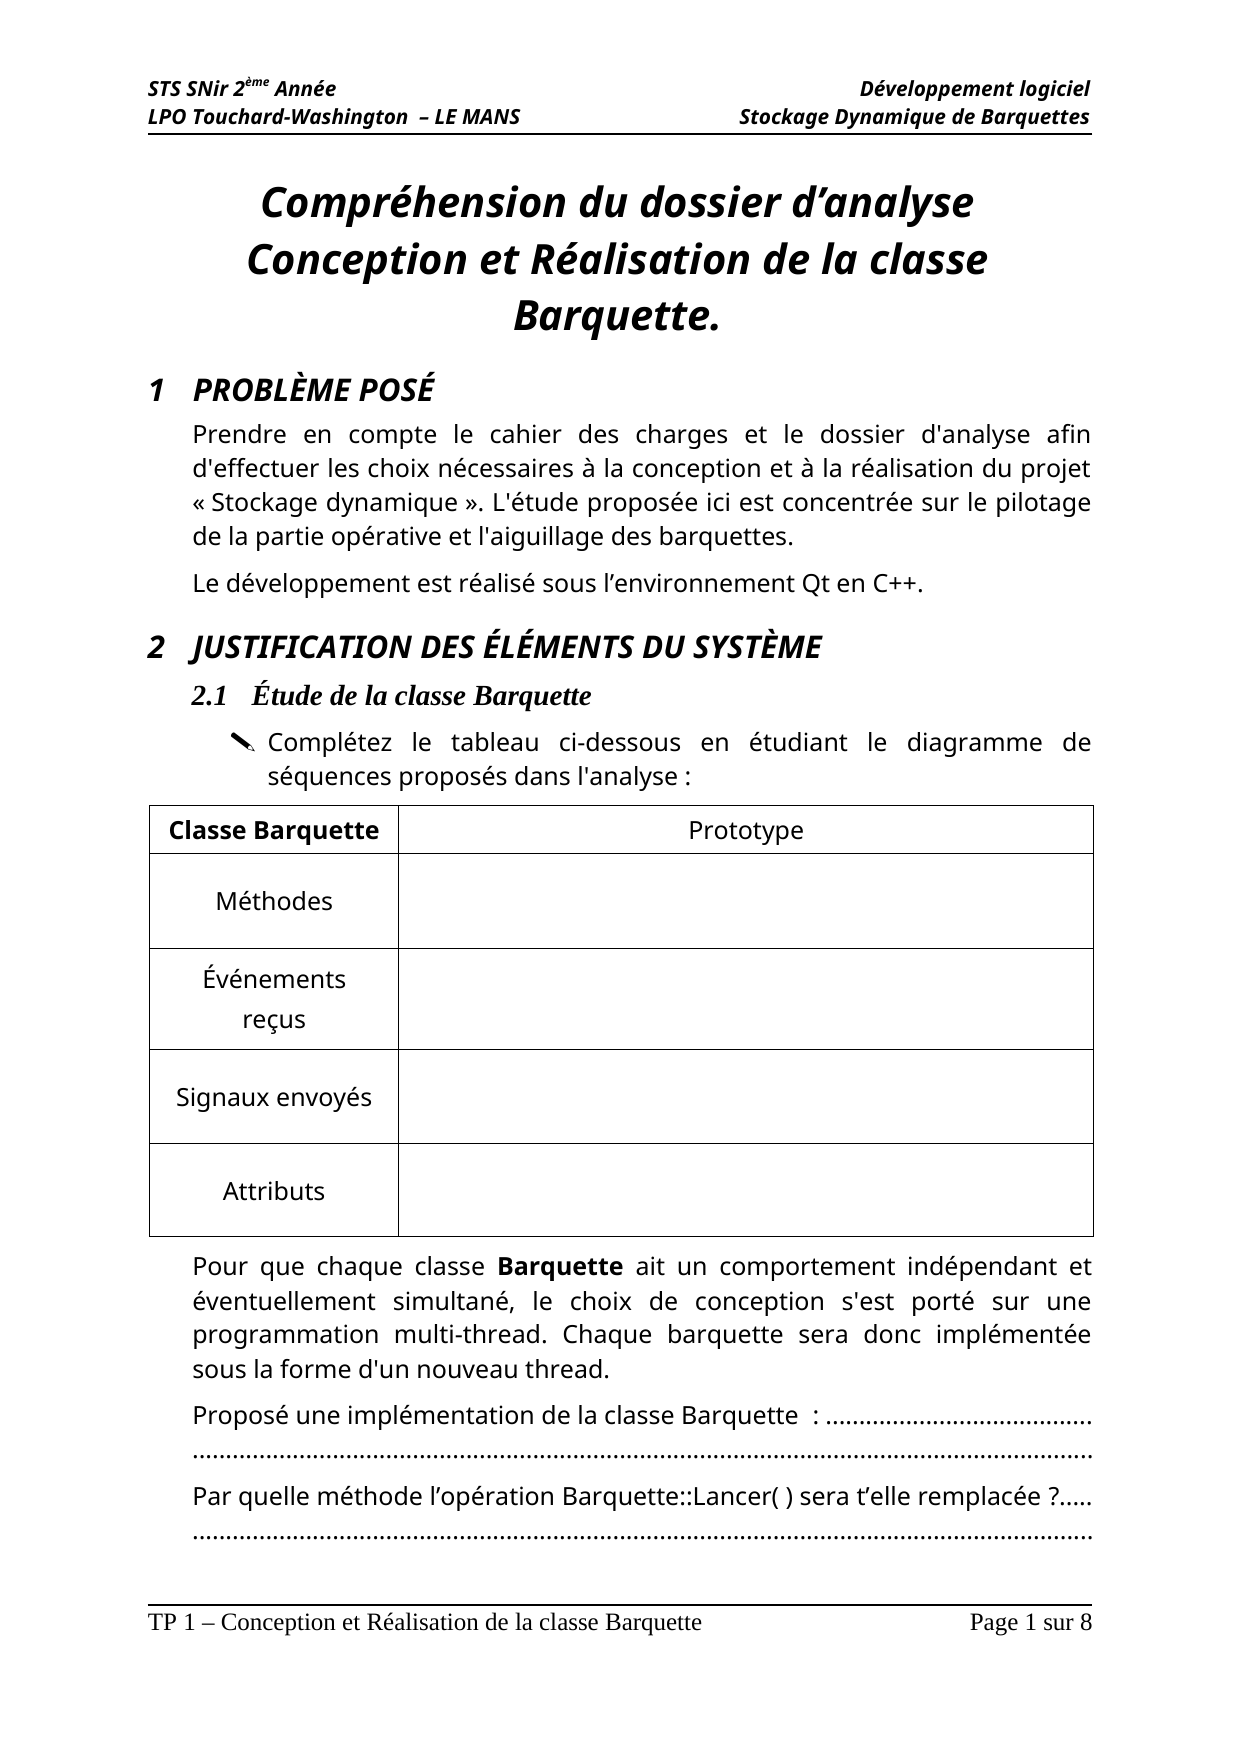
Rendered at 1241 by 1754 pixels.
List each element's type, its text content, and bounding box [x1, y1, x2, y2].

table_cell Signaux envoyés [150, 1050, 398, 1143]
table_cell [399, 949, 1093, 1049]
text Pour que chaque classe Barquette ait un comportement indépendant et éventuellement simultané, le choix de conception s'est porté sur une programmation multi-thread. Chaque barquette sera donc implémentée sous la forme d'un nouveau thread. [192, 1249, 1092, 1385]
table_cell [399, 1050, 1093, 1143]
text Prendre en compte le cahier des charges et le dossier d'analyse afin d'effectuer les choix nécessaires à la conception et à la réalisation du projet « Stockage dynamique ». L'étude proposée ici est concentrée sur le pilotage de la partie opérative et l'aiguillage des barquettes. [192, 417, 1092, 553]
table_header Prototype [399, 806, 1093, 853]
text Le développement est réalisé sous l’environnement Qt en C++. [192, 566, 1092, 600]
table_cell Attributs [150, 1144, 398, 1236]
subtitle Problème posé [148, 368, 1092, 411]
subtitle Justification des éléments du système [148, 625, 1092, 667]
subtitle Étude de la classe Barquette [191, 680, 1092, 712]
table_header Classe Barquette [150, 806, 398, 853]
text Par quelle méthode l’opération Barquette::Lancer( ) sera t’elle remplacée ? [192, 1478, 1092, 1546]
text Compréhension du dossier d’analyse Conception et Réalisation de la classe Barquette. [148, 173, 1092, 343]
table_cell Événements reçus [150, 949, 398, 1049]
table_cell Méthodes [150, 854, 398, 947]
table_cell [399, 854, 1093, 947]
list Complétez le tableau ci-dessous en étudiant le diagramme de séquences proposés dans l'analyse : [230, 724, 1092, 793]
table_cell [399, 1144, 1093, 1236]
text Proposé une implémentation de la classe Barquette : [192, 1398, 1092, 1466]
